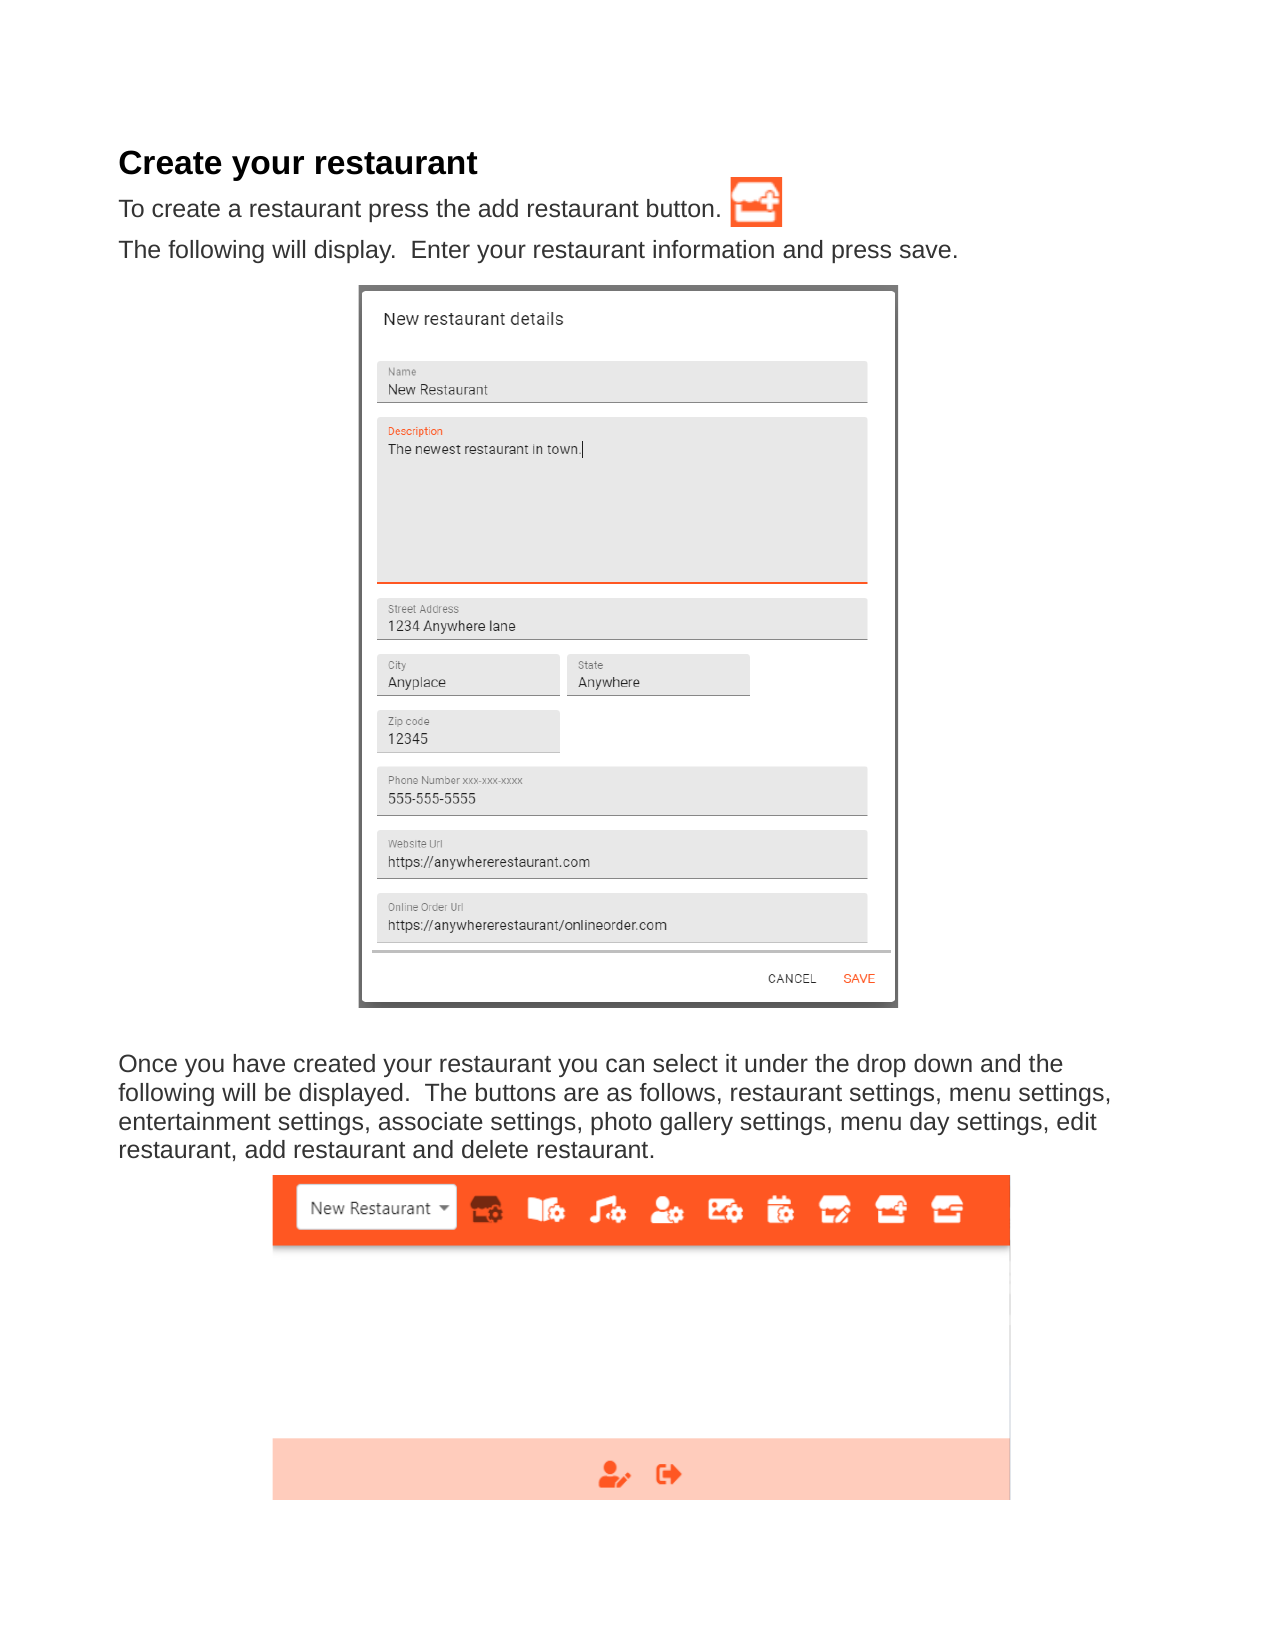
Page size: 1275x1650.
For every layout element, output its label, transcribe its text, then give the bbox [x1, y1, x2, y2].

picture [358, 285, 899, 1008]
picture [730, 177, 783, 227]
text Once you have created your restaurant you can select it under the drop down and the following will be displayed. The buttons are as follows, restaurant settings, menu settings, entertainment settings, associate settings, photo gallery settings, menu day settings, edit restaurant, add restaurant and delete restaurant. [118, 1049, 1157, 1164]
text To create a restaurant press the add restaurant button. [118, 194, 730, 223]
text [783, 194, 1157, 223]
text The following will display. Enter your restaurant information and press save. [118, 236, 1157, 264]
picture [272, 1175, 1011, 1500]
subtitle Create your restaurant [118, 143, 1157, 182]
